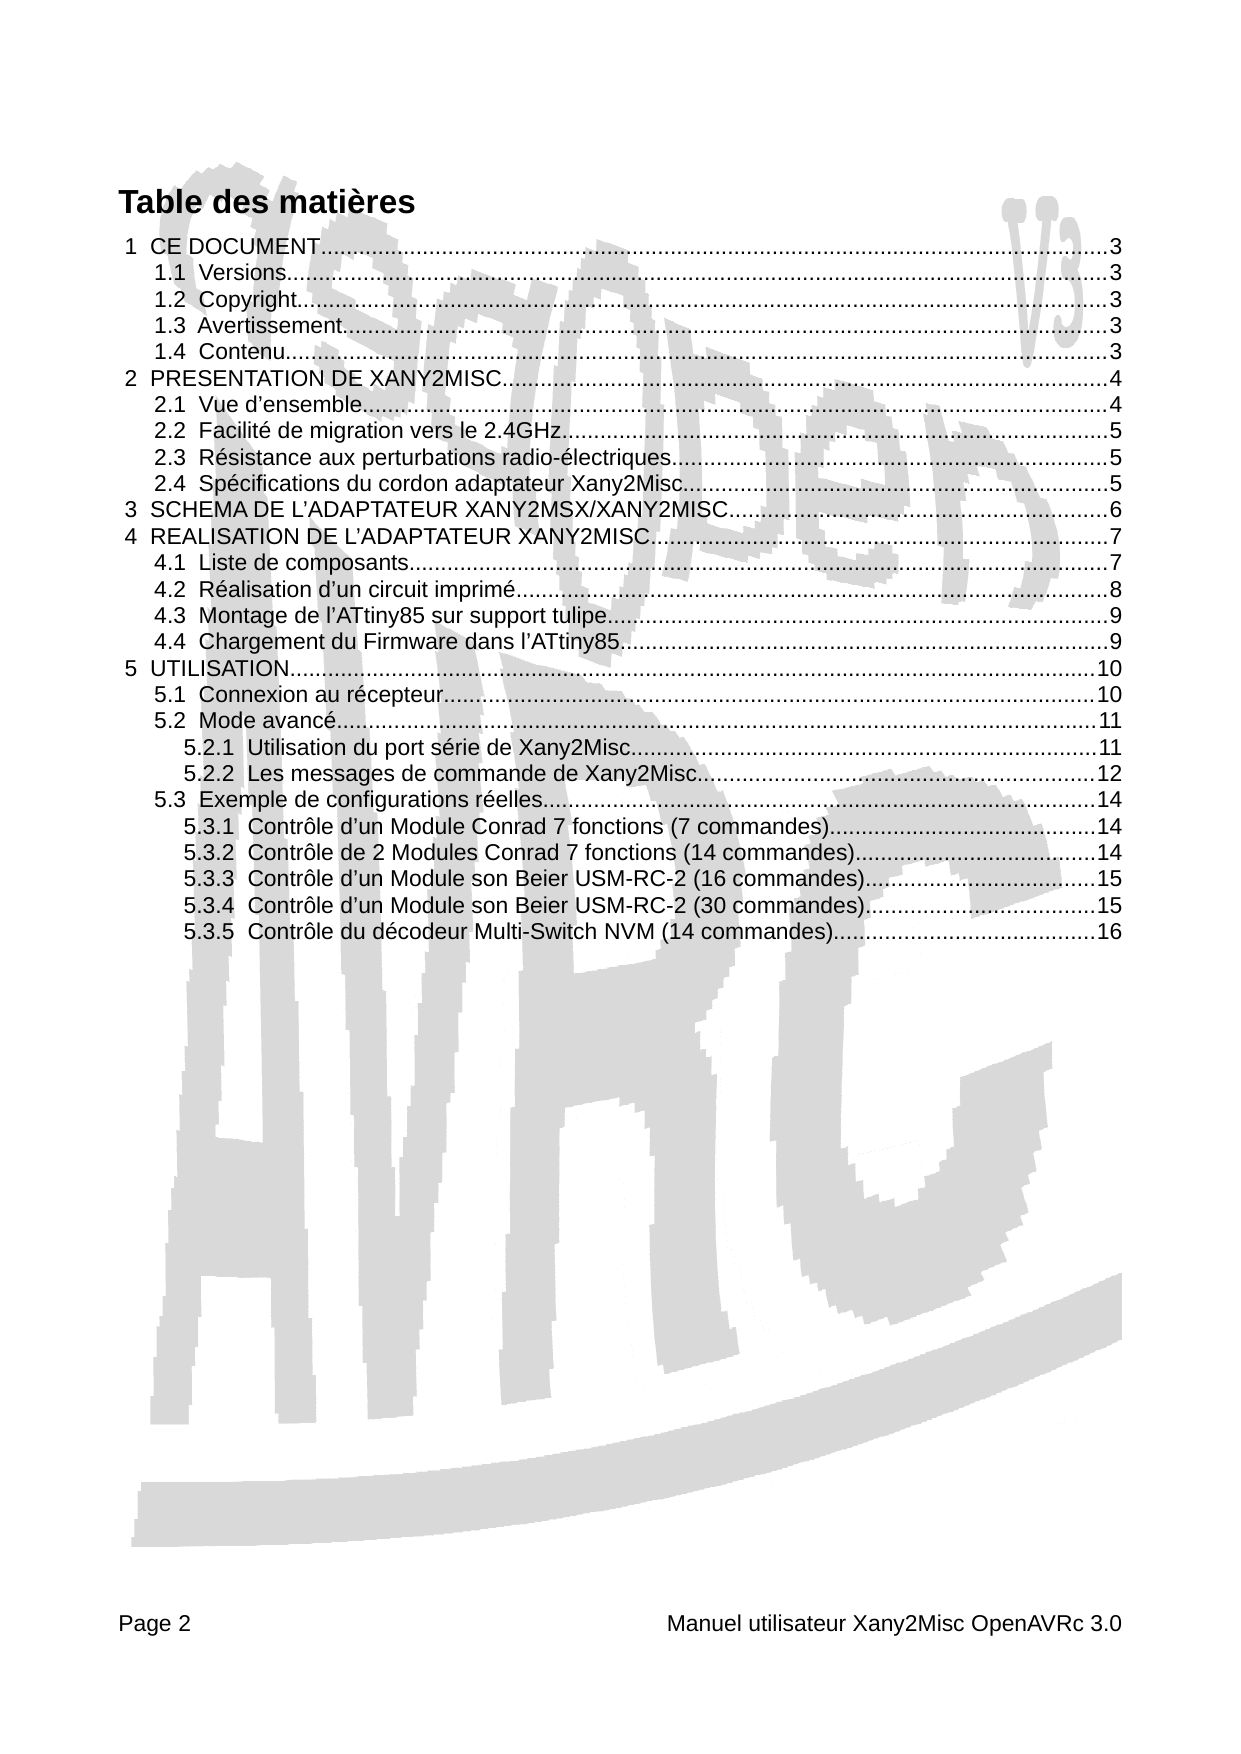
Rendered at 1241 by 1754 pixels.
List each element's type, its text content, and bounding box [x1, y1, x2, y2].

subtitle Table des matières [118, 182, 1122, 220]
text 5.2.1 Utilisation du port série de Xany2Misc 11 [177, 734, 1122, 760]
text 5.3.5 Contrôle du décodeur Multi-Switch NVM (14 commandes) 16 [177, 918, 1122, 944]
text 5.3.1 Contrôle d’un Module Conrad 7 fonctions (7 commandes) 14 [177, 813, 1122, 839]
text 1.3 Avertissement 3 [148, 312, 1122, 338]
text 3 SCHEMA DE L’ADAPTATEUR XANY2MSX/XANY2MISC 6 [118, 496, 1122, 523]
text 5.3.4 Contrôle d’un Module son Beier USM-RC-2 (30 commandes) 15 [177, 892, 1122, 918]
text 4.3 Montage de l’ATtiny85 sur support tulipe 9 [148, 602, 1122, 628]
text 5.2 Mode avancé 11 [148, 707, 1122, 734]
text 1.4 Contenu 3 [148, 338, 1122, 365]
text 2.1 Vue d’ensemble 4 [148, 391, 1122, 417]
text 5.2.2 Les messages de commande de Xany2Misc 12 [177, 760, 1122, 786]
text 2.3 Résistance aux perturbations radio-électriques 5 [148, 444, 1122, 470]
text 4.2 Réalisation d’un circuit imprimé 8 [148, 576, 1122, 602]
text 1.1 Versions 3 [148, 259, 1122, 286]
text 2.2 Facilité de migration vers le 2.4GHz 5 [148, 417, 1122, 444]
text 5.1 Connexion au récepteur 10 [148, 681, 1122, 707]
text 4 REALISATION DE L’ADAPTATEUR XANY2MISC 7 [118, 523, 1122, 549]
text 4.4 Chargement du Firmware dans l’ATtiny85 9 [148, 628, 1122, 654]
text 5 UTILISATION 10 [118, 654, 1122, 681]
text 4.1 Liste de composants 7 [148, 549, 1122, 576]
text 1.2 Copyright 3 [148, 286, 1122, 312]
text 2 PRESENTATION DE XANY2MISC 4 [118, 365, 1122, 391]
text 2.4 Spécifications du cordon adaptateur Xany2Misc 5 [148, 470, 1122, 496]
text 5.3 Exemple de configurations réelles 14 [148, 786, 1122, 813]
text 5.3.2 Contrôle de 2 Modules Conrad 7 fonctions (14 commandes) 14 [177, 839, 1122, 865]
text 5.3.3 Contrôle d’un Module son Beier USM-RC-2 (16 commandes) 15 [177, 865, 1122, 892]
text 1 CE DOCUMENT 3 [118, 233, 1122, 259]
